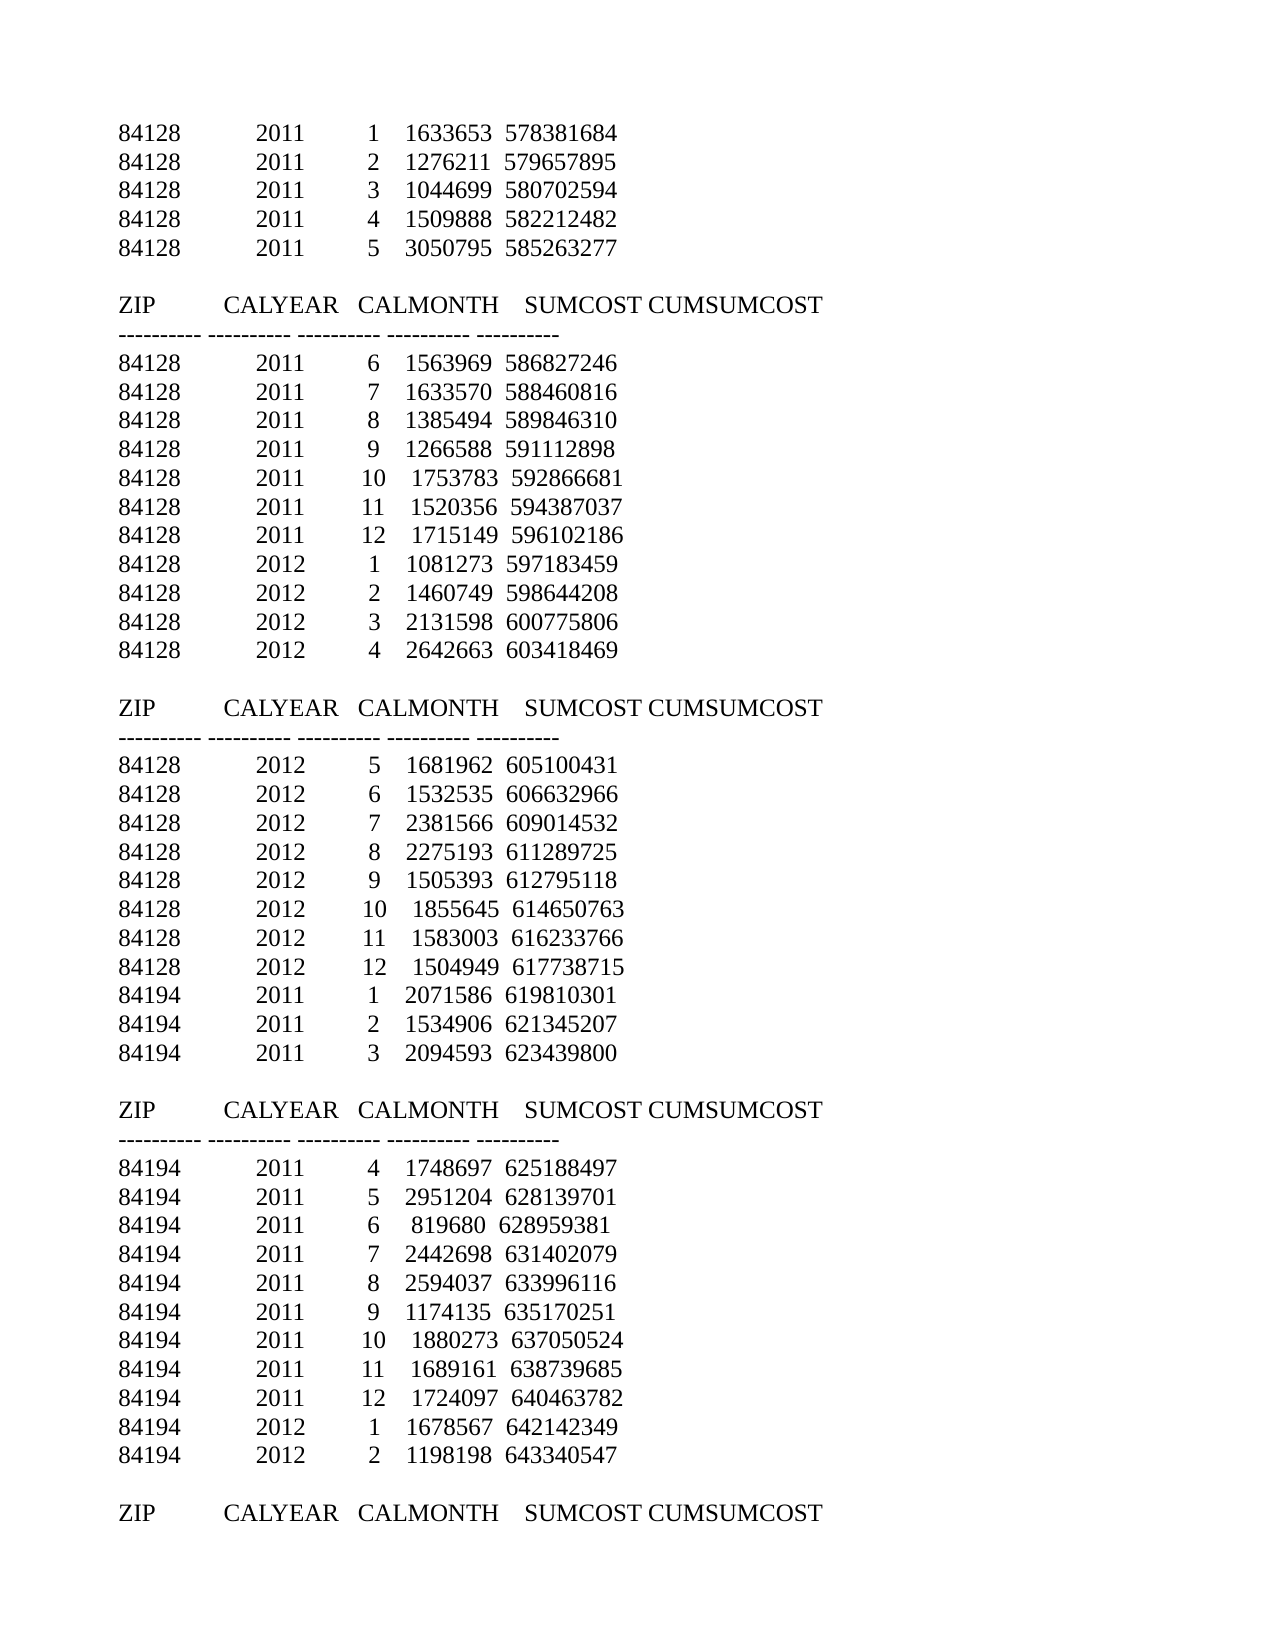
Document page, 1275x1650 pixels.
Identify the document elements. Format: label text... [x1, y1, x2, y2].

text 84128 2012 7 2381566 609014532 [118, 808, 1157, 837]
text 84194 2011 7 2442698 631402079 [118, 1239, 1157, 1268]
text 84128 2012 12 1504949 617738715 [118, 952, 1157, 981]
text 84194 2012 2 1198198 643340547 [118, 1441, 1157, 1469]
text 84194 2011 4 1748697 625188497 [118, 1153, 1157, 1182]
text 84194 2011 6 819680 628959381 [118, 1211, 1157, 1239]
text 84128 2012 8 2275193 611289725 [118, 837, 1157, 866]
text 84194 2011 12 1724097 640463782 [118, 1383, 1157, 1412]
text 84194 2011 11 1689161 638739685 [118, 1354, 1157, 1383]
text 84128 2011 1 1633653 578381684 [118, 118, 1157, 147]
text 84128 2011 4 1509888 582212482 [118, 204, 1157, 233]
text ---------- ---------- ---------- ---------- ---------- [118, 319, 1157, 348]
text 84128 2011 5 3050795 585263277 [118, 233, 1157, 262]
text ---------- ---------- ---------- ---------- ---------- [118, 722, 1157, 751]
text 84128 2011 3 1044699 580702594 [118, 176, 1157, 204]
text 84128 2012 9 1505393 612795118 [118, 866, 1157, 894]
text 84128 2011 2 1276211 579657895 [118, 147, 1157, 176]
text 84128 2011 7 1633570 588460816 [118, 377, 1157, 406]
text 84194 2012 1 1678567 642142349 [118, 1412, 1157, 1441]
text ---------- ---------- ---------- ---------- ---------- [118, 1124, 1157, 1153]
text ZIP CALYEAR CALMONTH SUMCOST CUMSUMCOST [118, 693, 1157, 722]
text 84128 2011 11 1520356 594387037 [118, 492, 1157, 521]
text 84128 2012 11 1583003 616233766 [118, 923, 1157, 952]
text 84128 2012 4 2642663 603418469 [118, 636, 1157, 664]
text 84194 2011 5 2951204 628139701 [118, 1182, 1157, 1211]
text 84128 2011 10 1753783 592866681 [118, 463, 1157, 492]
text 84194 2011 2 1534906 621345207 [118, 1009, 1157, 1038]
text 84194 2011 8 2594037 633996116 [118, 1268, 1157, 1297]
text ZIP CALYEAR CALMONTH SUMCOST CUMSUMCOST [118, 1498, 1157, 1527]
text 84128 2011 9 1266588 591112898 [118, 434, 1157, 463]
text 84194 2011 9 1174135 635170251 [118, 1297, 1157, 1326]
text 84128 2012 1 1081273 597183459 [118, 549, 1157, 578]
text ZIP CALYEAR CALMONTH SUMCOST CUMSUMCOST [118, 1096, 1157, 1124]
text 84194 2011 10 1880273 637050524 [118, 1326, 1157, 1354]
text 84128 2011 12 1715149 596102186 [118, 521, 1157, 549]
text ZIP CALYEAR CALMONTH SUMCOST CUMSUMCOST [118, 291, 1157, 319]
text 84128 2011 6 1563969 586827246 [118, 348, 1157, 377]
text 84128 2012 3 2131598 600775806 [118, 607, 1157, 636]
text 84128 2012 5 1681962 605100431 [118, 751, 1157, 779]
text 84194 2011 1 2071586 619810301 [118, 981, 1157, 1009]
text 84194 2011 3 2094593 623439800 [118, 1038, 1157, 1067]
text 84128 2011 8 1385494 589846310 [118, 406, 1157, 434]
text 84128 2012 10 1855645 614650763 [118, 894, 1157, 923]
text 84128 2012 6 1532535 606632966 [118, 779, 1157, 808]
text 84128 2012 2 1460749 598644208 [118, 578, 1157, 607]
